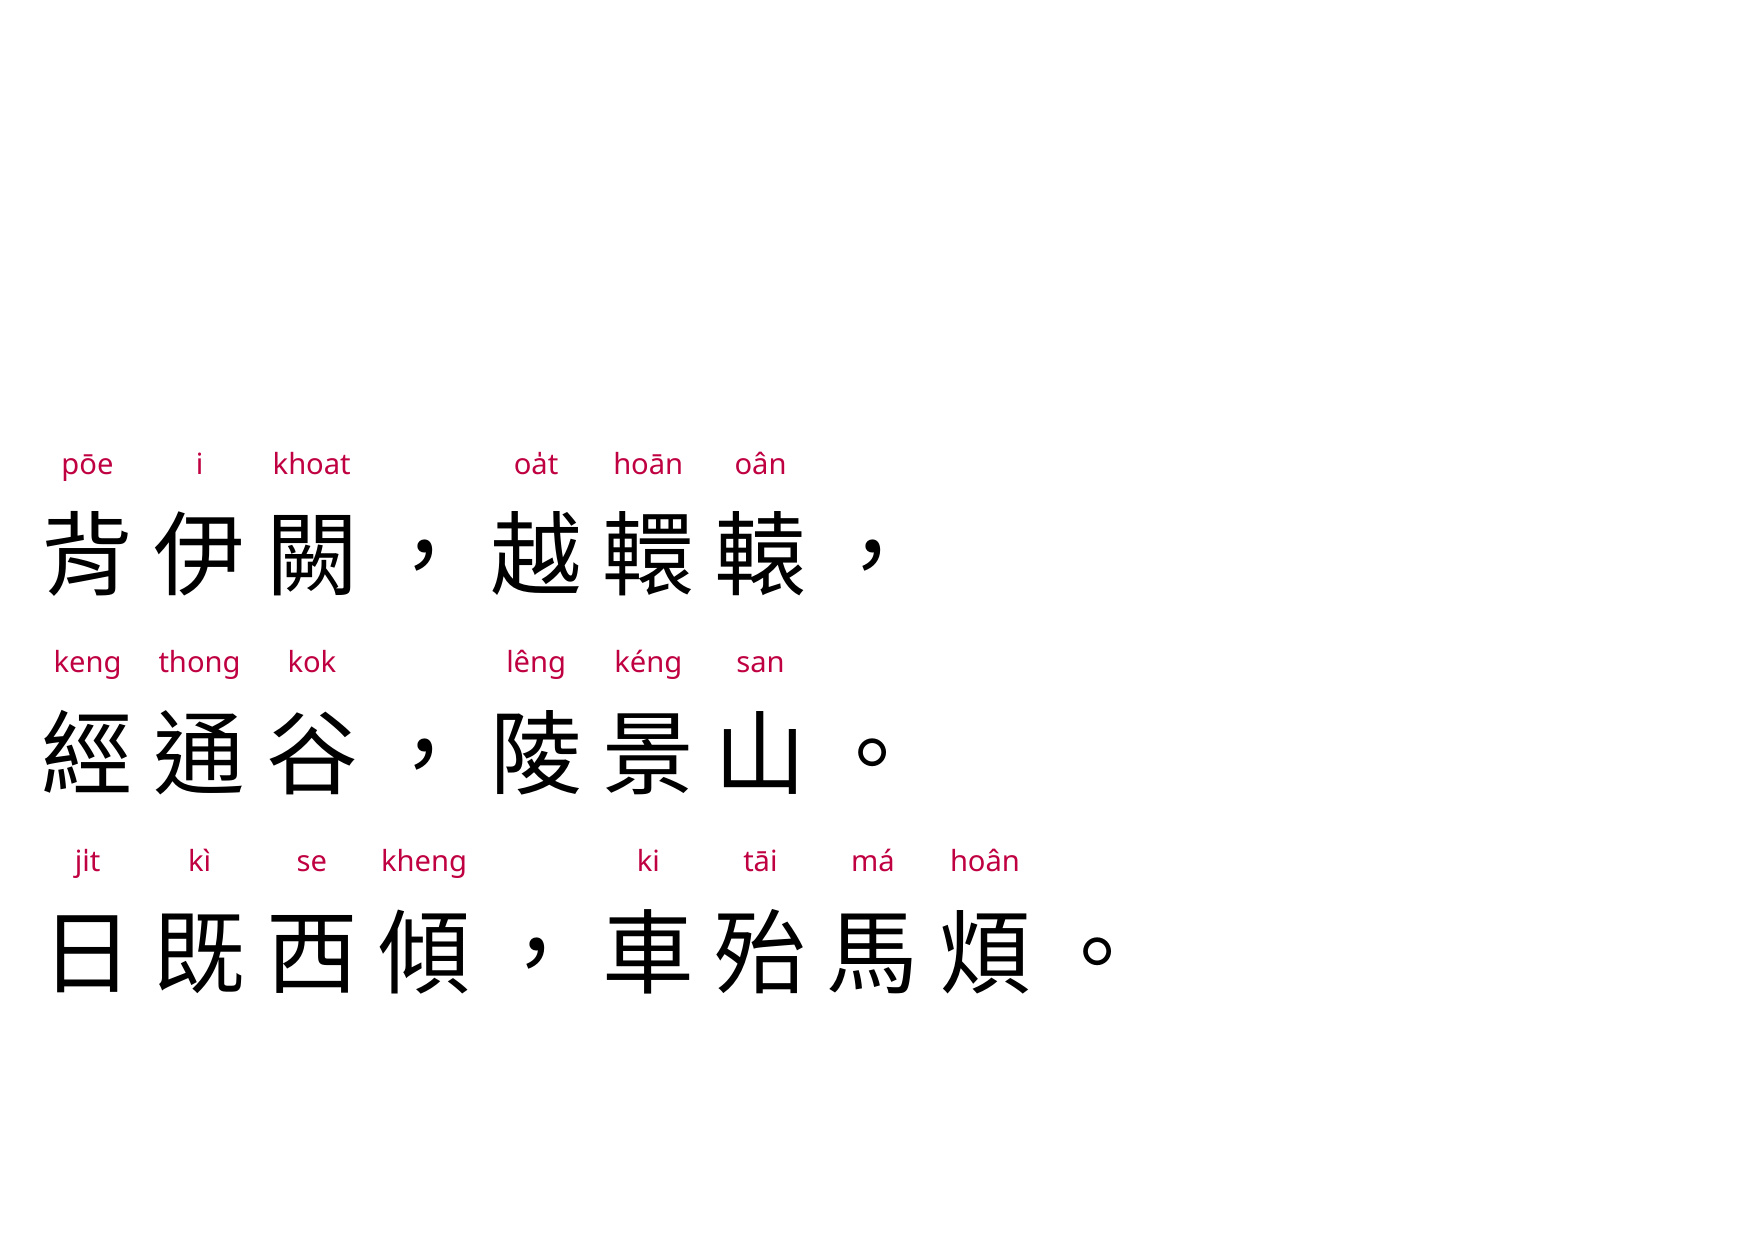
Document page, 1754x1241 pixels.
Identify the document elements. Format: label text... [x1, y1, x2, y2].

text 餘û 從chiông 京keng 域e̍k ， 言giân 歸kui 東tong 藩hoan ， 背pōe 伊i 闕khoat ， 越oa̍t 轘hoān 轅oân ， 經keng 通thong 谷kok ， 陵lêng 景kéng 山san 。 日ji̍t 既kì 西se 傾kheng ， 車ki 殆tāi 馬má 煩hoân 。 爾nī 乃nái 稅sòe 駕kà 乎hohⁿ 蘅hêng 皋ko ， 秣bōe 駟sù 乎hohⁿ 芝chi 田tiân ， 容iông 與ú 乎hohⁿ 陽iông 林lîm ， 流liû 眄bián 乎hohⁿ 洛lo̍k 川chhoan 。 於î 是sī 精cheng 移î 神sîn 駭hái ， 忽hut 焉ian 思su 散sàn 。 俯hú 則chek 未bī 察chhat ， 仰gióng 以í 殊sû 觀koan 。 睹tó͘ 一it 麗lē 人jîn ， 於î 巖giâm 之chi 畔poān 。 乃nái 援oān 御gū 者chiá 而jî 告kò 之chi 曰oa̍t ： “ 爾ní 有iú 覿to̍k 於î 彼pí 者chiá 乎hohⁿ ？ 彼pí 何hô 人jîn 斯su ， 若jio̍k 此chhú 之chi 豔iām 也iā ！ ” [41, 443, 1695, 1013]
